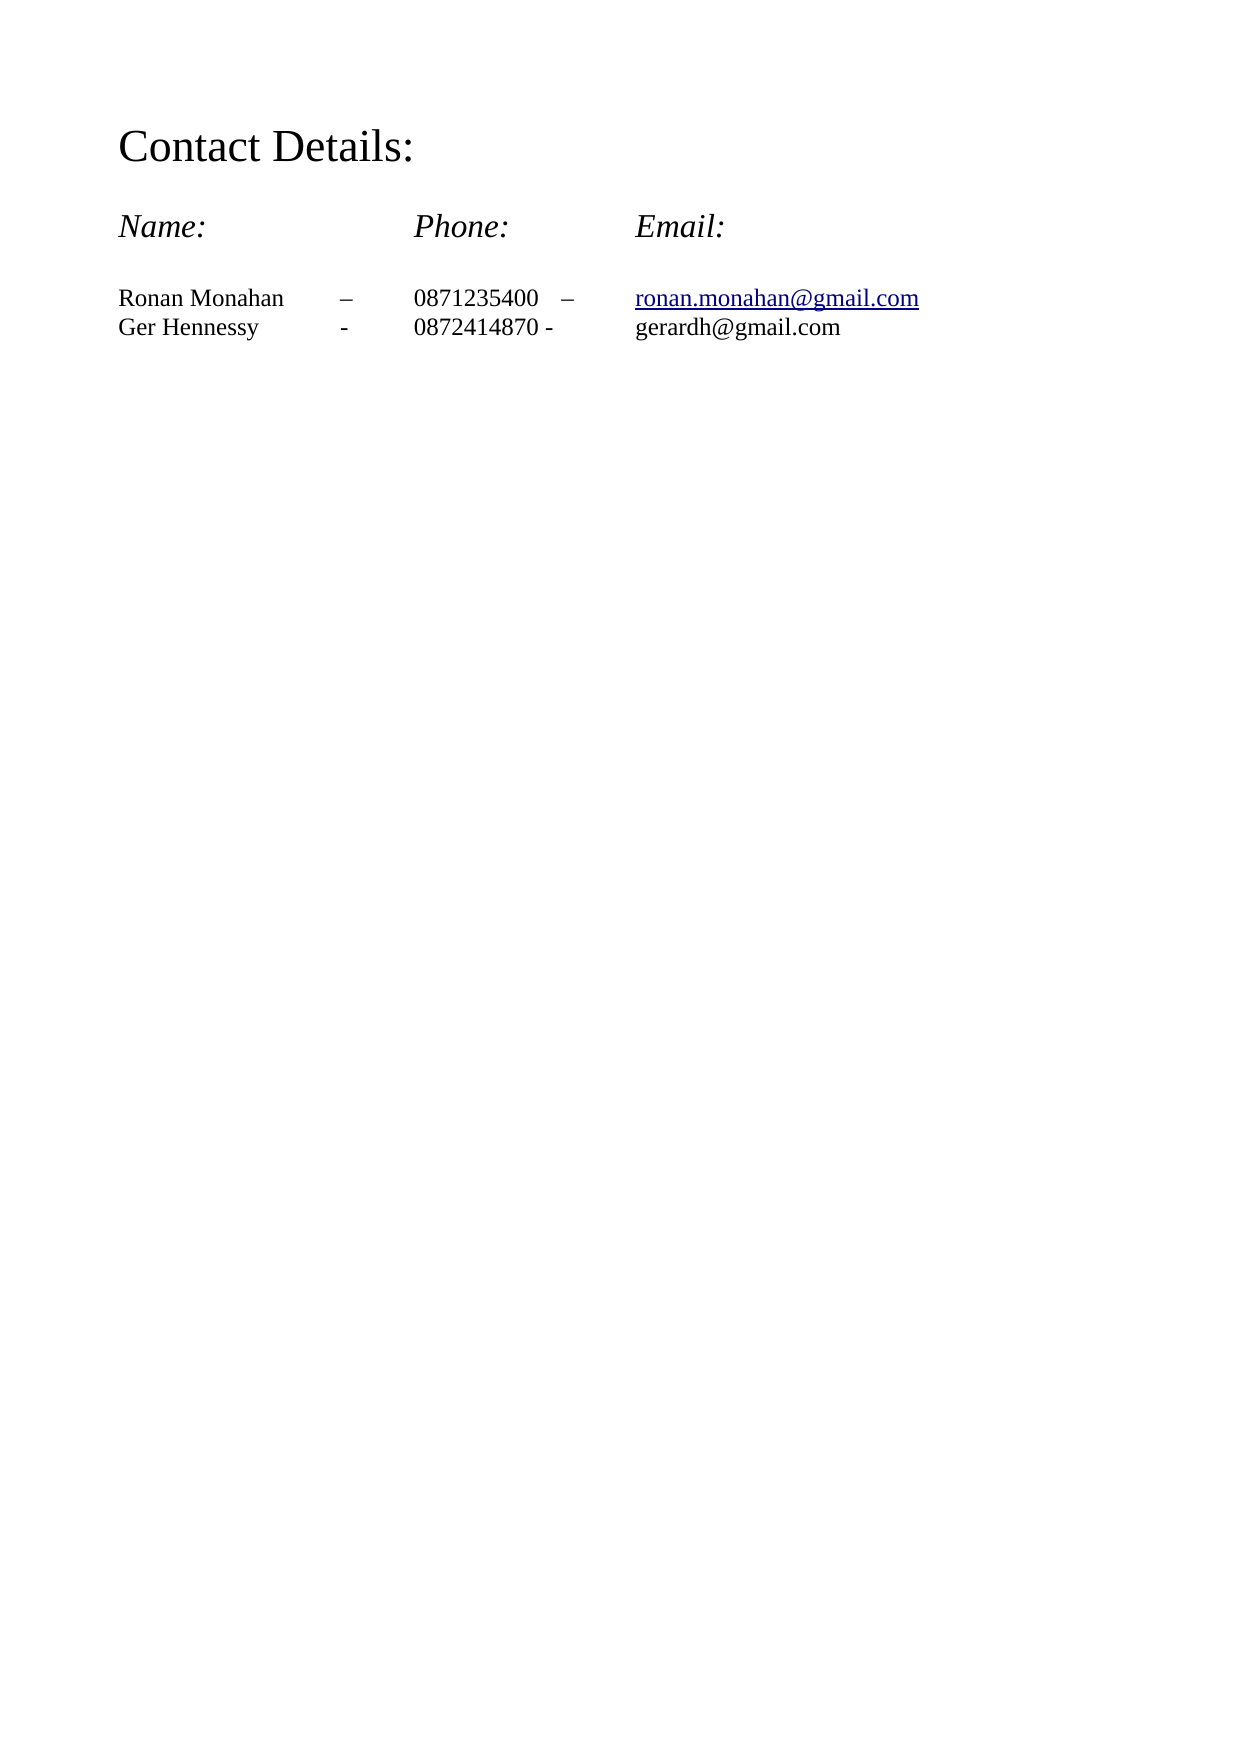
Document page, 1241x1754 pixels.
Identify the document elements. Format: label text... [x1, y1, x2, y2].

text Ger Hennessy - 0872414870 - gerardh@gmail.com [118, 312, 1122, 341]
text Contact Details: [118, 118, 1122, 171]
text Ronan Monahan – 0871235400 – ronan.monahan@gmail.com [118, 283, 1122, 312]
text Name: Phone: Email: [118, 207, 1122, 245]
